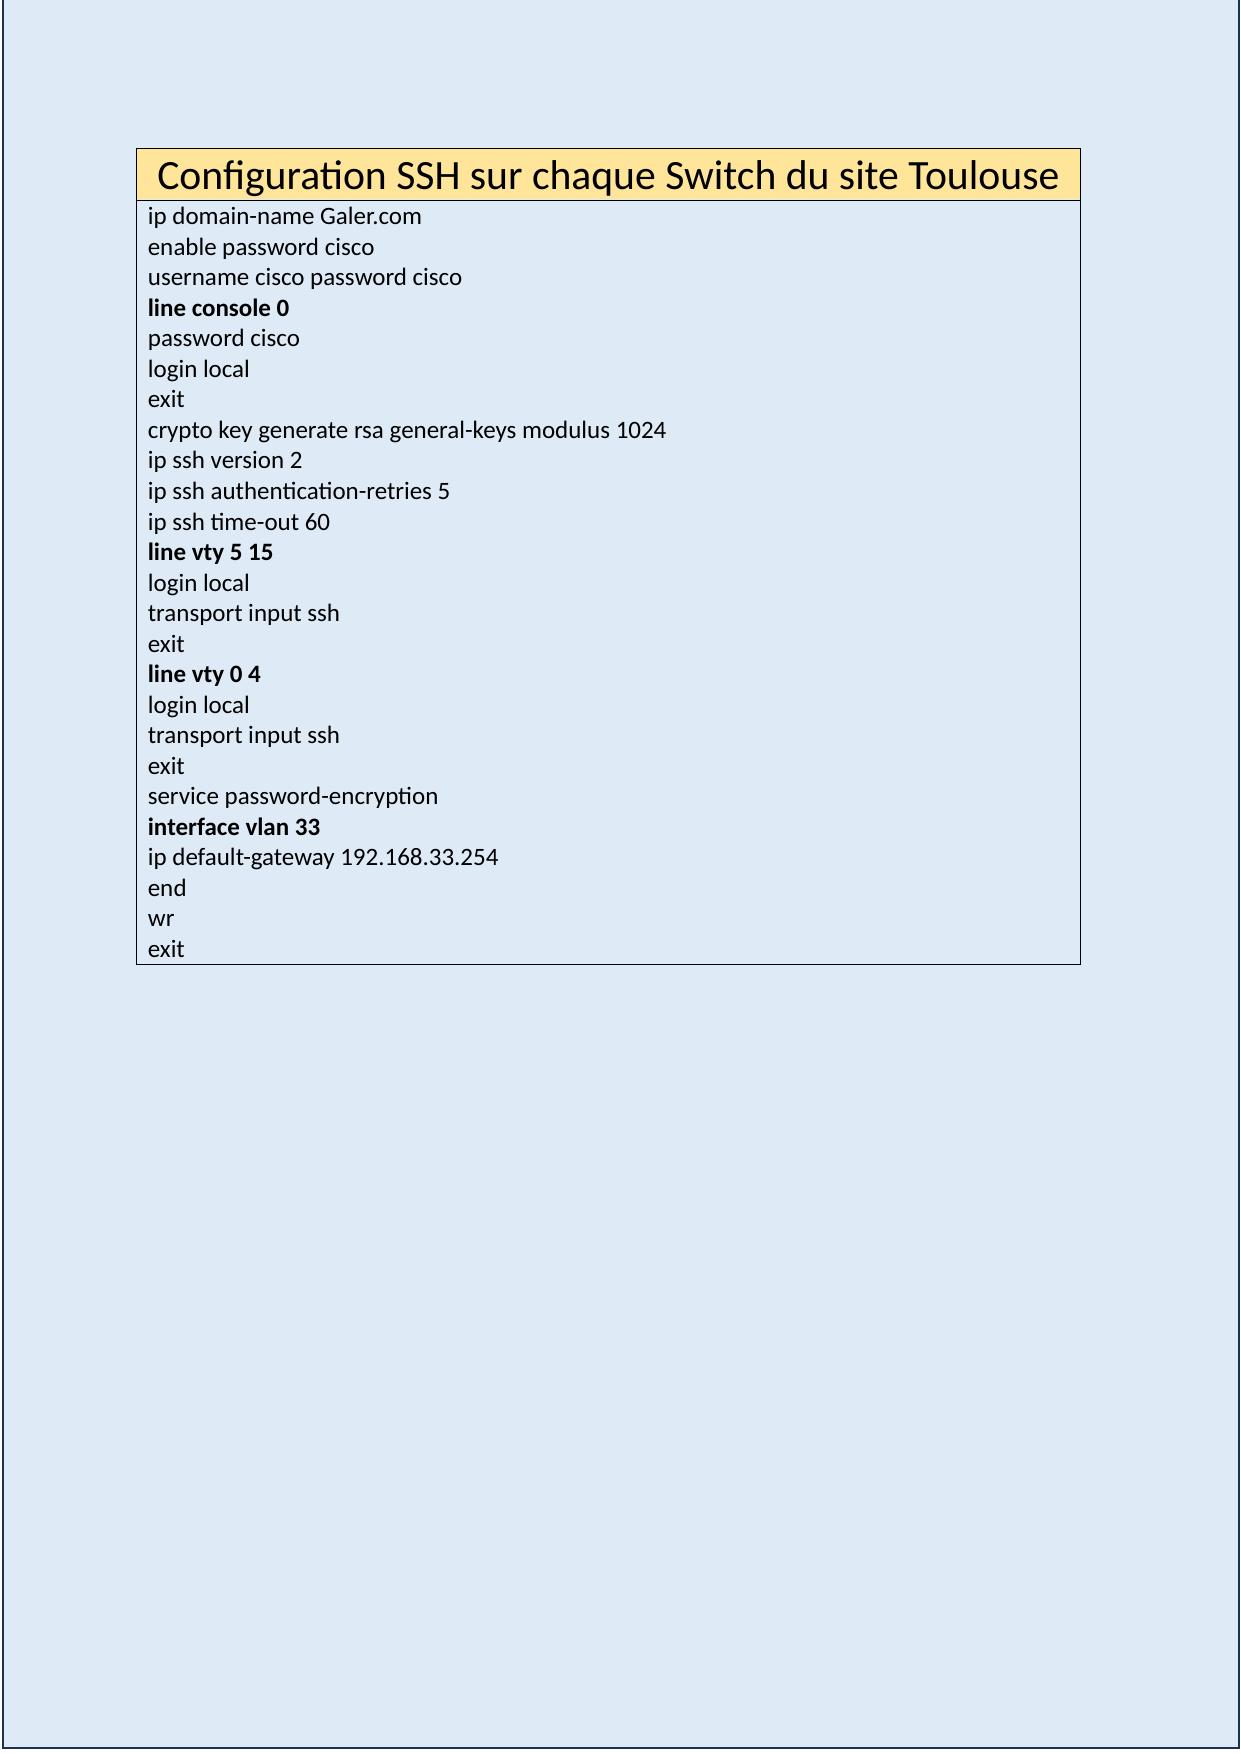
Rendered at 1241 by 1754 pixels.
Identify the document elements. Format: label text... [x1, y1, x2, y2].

table_header Configuration SSH sur chaque Switch du site Toulouse [137, 149, 1080, 199]
table_cell ip domain-name Galer.com enable password cisco username cisco password cisco line console 0 password cisco login local exit crypto key generate rsa general-keys modulus 1024 ip ssh version 2 ip ssh authentication-retries 5 ip ssh time-out 60 line vty 5 15 login local transport input ssh exit line vty 0 4 login local transport input ssh exit service password-encryption interface vlan 33 ip default-gateway 192.168.33.254 end wr exit [137, 201, 1080, 963]
